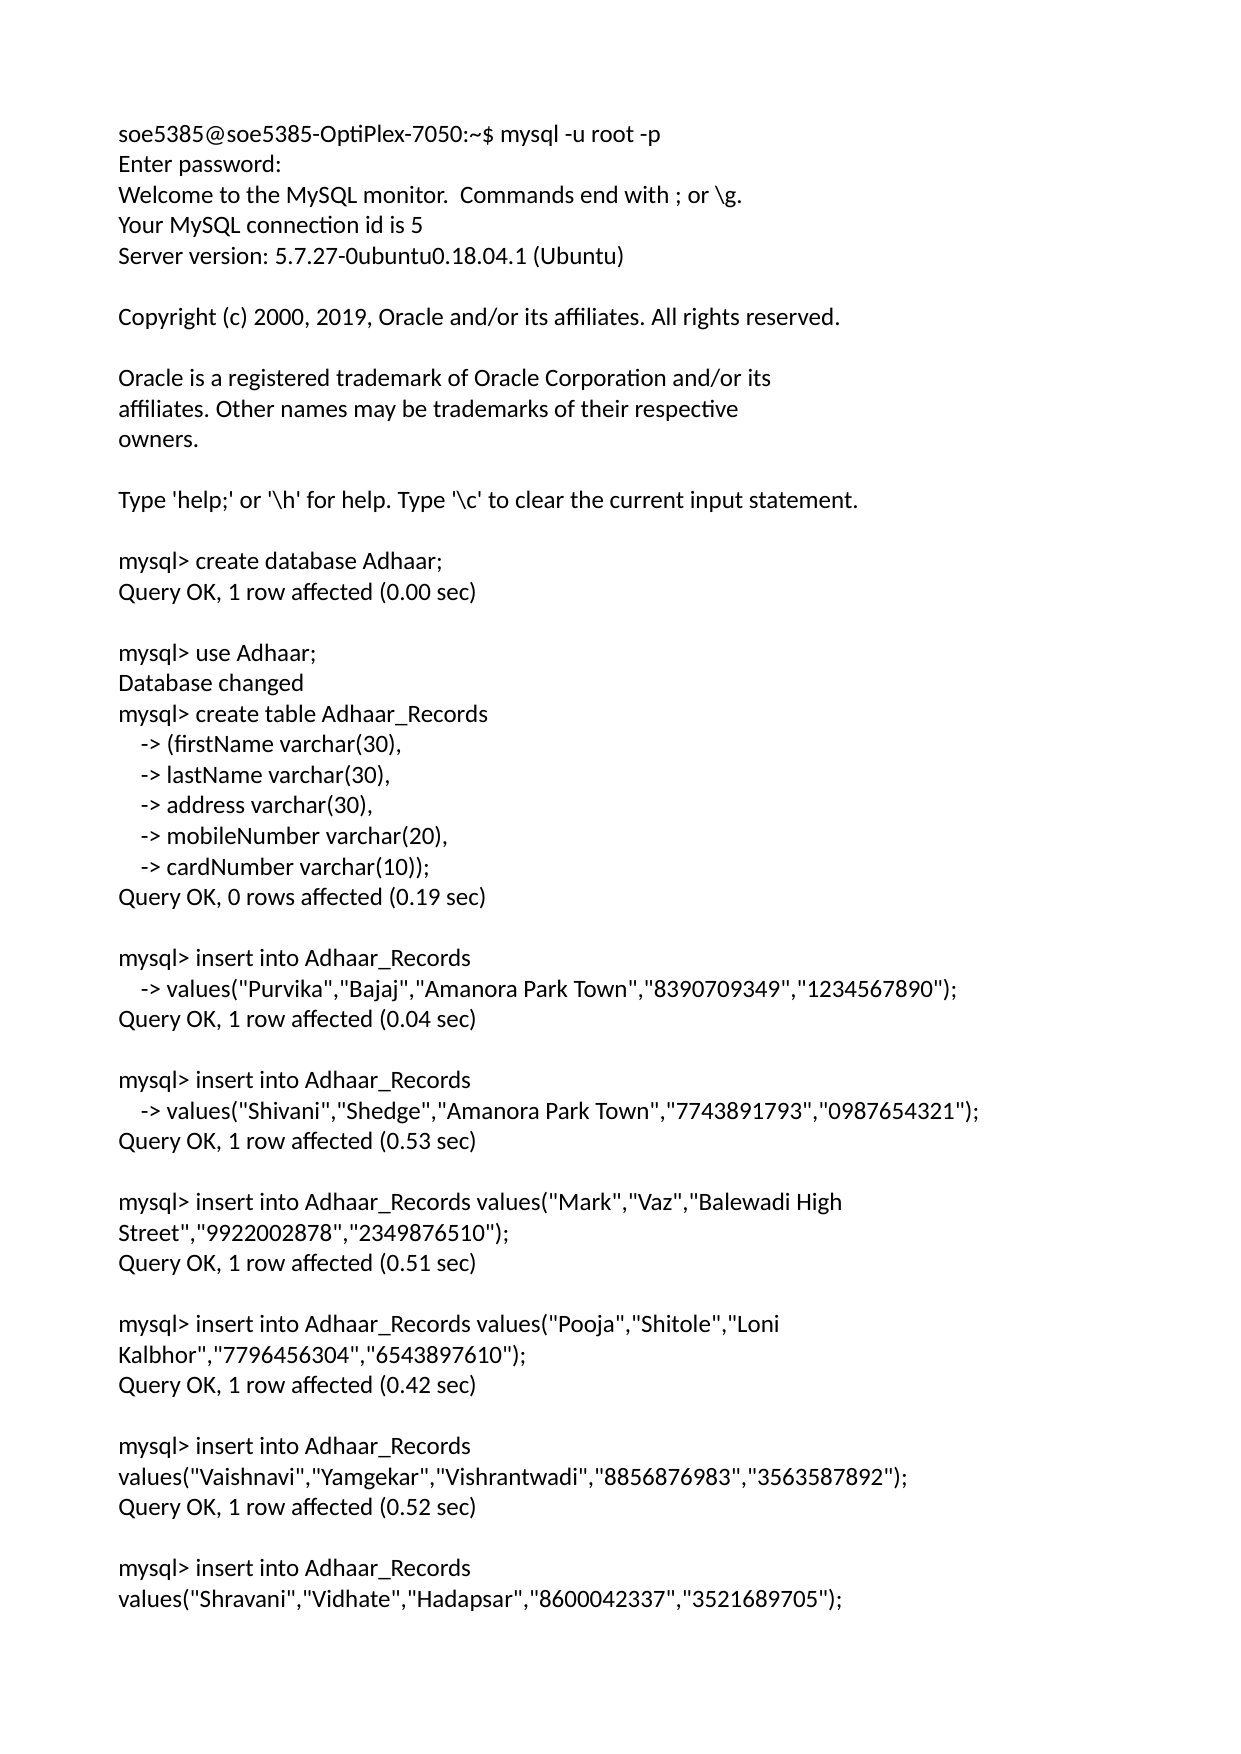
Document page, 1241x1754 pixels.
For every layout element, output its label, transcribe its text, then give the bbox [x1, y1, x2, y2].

text mysql> insert into Adhaar_Records values("Pooja","Shitole","Loni Kalbhor","7796456304","6543897610"); [118, 1308, 1122, 1369]
text Oracle is a registered trademark of Oracle Corporation and/or its [118, 362, 1122, 393]
text Query OK, 1 row affected (0.00 sec) [118, 576, 1122, 606]
text Enter password: [118, 149, 1122, 179]
text mysql> insert into Adhaar_Records [118, 942, 1122, 973]
text Your MySQL connection id is 5 [118, 210, 1122, 240]
text -> mobileNumber varchar(20), [118, 820, 1122, 851]
text -> values("Purvika","Bajaj","Amanora Park Town","8390709349","1234567890"); [118, 973, 1122, 1003]
text Copyright (c) 2000, 2019, Oracle and/or its affiliates. All rights reserved. [118, 301, 1122, 332]
text -> address varchar(30), [118, 789, 1122, 820]
text Query OK, 1 row affected (0.52 sec) [118, 1492, 1122, 1522]
text mysql> insert into Adhaar_Records values("Shravani","Vidhate","Hadapsar","8600042337","3521689705"); [118, 1553, 1122, 1614]
text -> cardNumber varchar(10)); [118, 851, 1122, 881]
text -> values("Shivani","Shedge","Amanora Park Town","7743891793","0987654321"); [118, 1095, 1122, 1125]
text Query OK, 0 rows affected (0.19 sec) [118, 881, 1122, 912]
text owners. [118, 423, 1122, 454]
text Query OK, 1 row affected (0.04 sec) [118, 1003, 1122, 1034]
text mysql> use Adhaar; [118, 637, 1122, 667]
text Query OK, 1 row affected (0.42 sec) [118, 1369, 1122, 1400]
text Welcome to the MySQL monitor. Commands end with ; or \g. [118, 179, 1122, 210]
text Query OK, 1 row affected (0.53 sec) [118, 1125, 1122, 1156]
text Server version: 5.7.27-0ubuntu0.18.04.1 (Ubuntu) [118, 240, 1122, 271]
text mysql> insert into Adhaar_Records values("Mark","Vaz","Balewadi High Street","9922002878","2349876510"); [118, 1186, 1122, 1247]
text Database changed [118, 667, 1122, 698]
text mysql> insert into Adhaar_Records [118, 1064, 1122, 1095]
text -> (firstName varchar(30), [118, 728, 1122, 759]
text mysql> insert into Adhaar_Records values("Vaishnavi","Yamgekar","Vishrantwadi","8856876983","3563587892"); [118, 1431, 1122, 1492]
text affiliates. Other names may be trademarks of their respective [118, 393, 1122, 423]
text mysql> create database Adhaar; [118, 545, 1122, 576]
text mysql> create table Adhaar_Records [118, 698, 1122, 728]
text Type 'help;' or '\h' for help. Type '\c' to clear the current input statement. [118, 484, 1122, 515]
text soe5385@soe5385-OptiPlex-7050:~$ mysql -u root -p [118, 118, 1122, 149]
text -> lastName varchar(30), [118, 759, 1122, 789]
text Query OK, 1 row affected (0.51 sec) [118, 1247, 1122, 1278]
